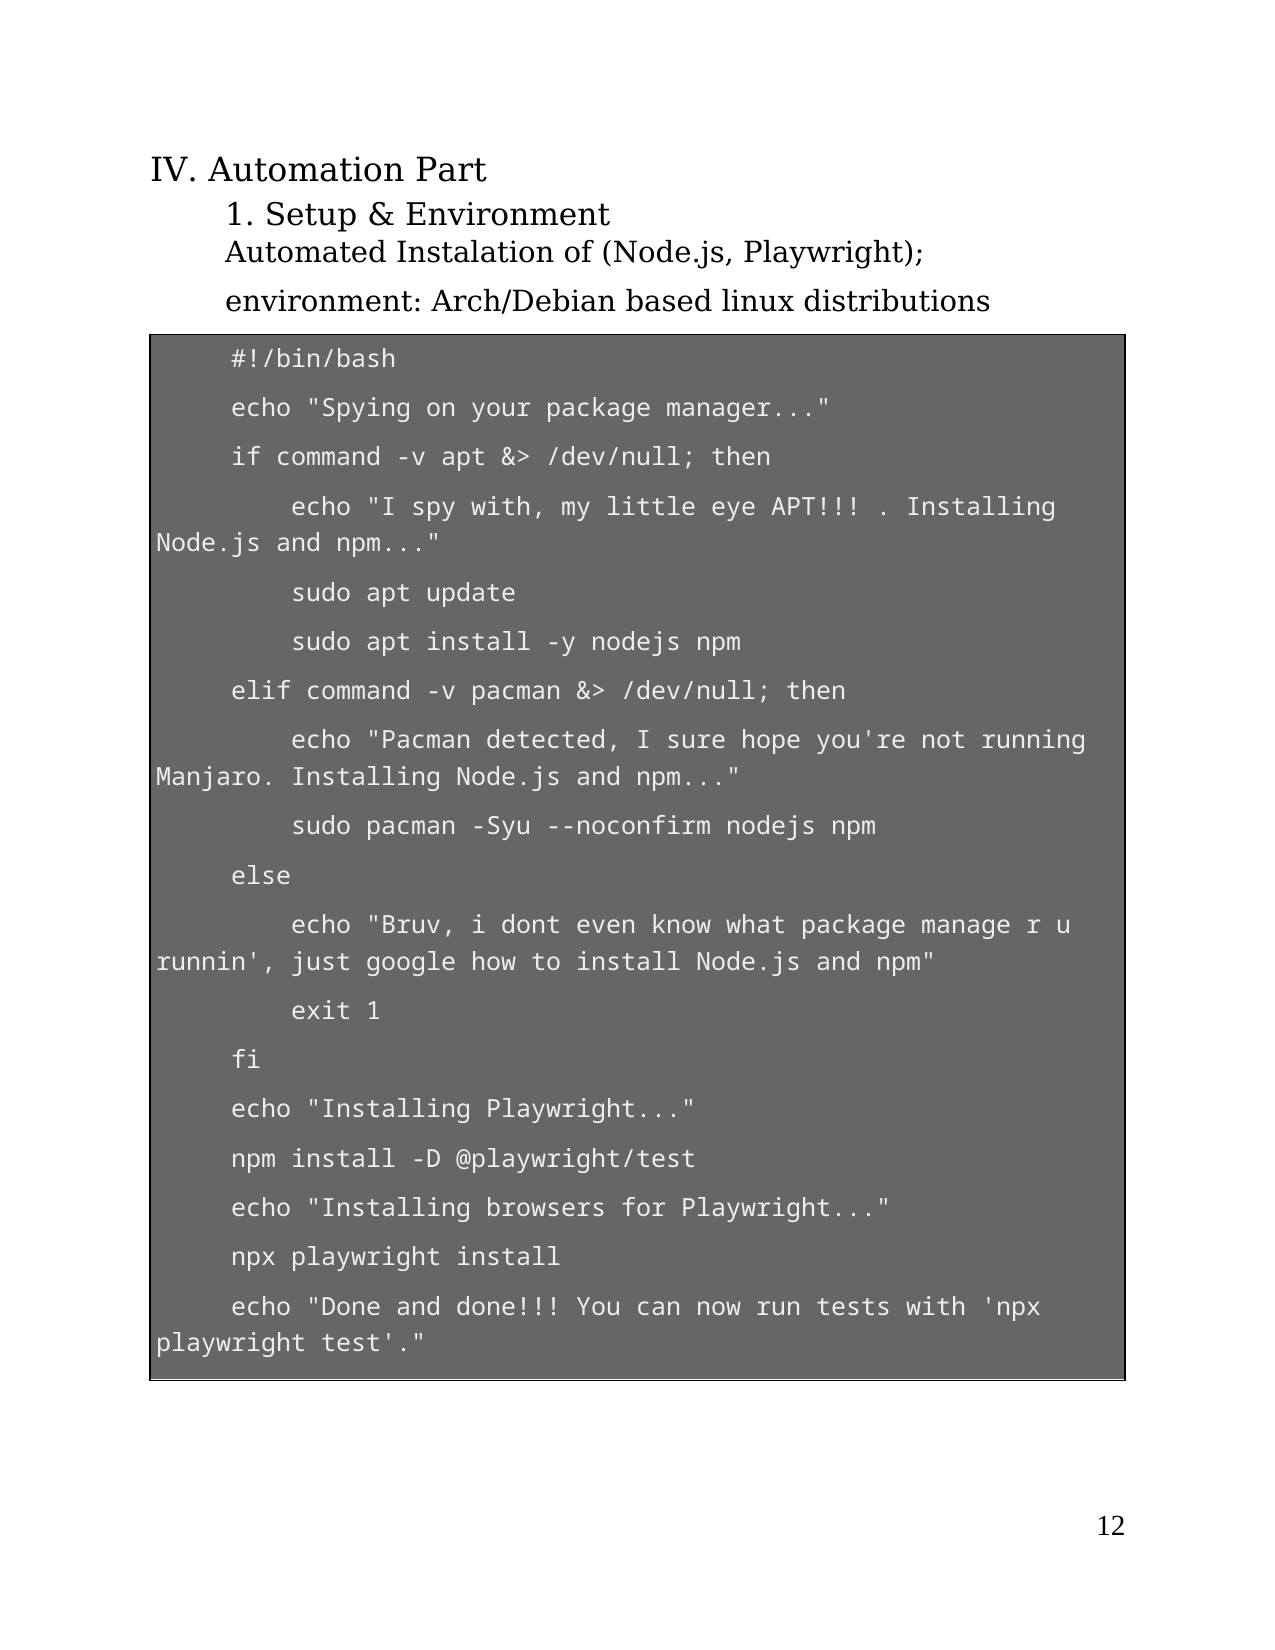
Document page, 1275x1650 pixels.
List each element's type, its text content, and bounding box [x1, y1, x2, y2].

subtitle 1. Setup & Environment [150, 196, 1125, 232]
subtitle IV. Automation Part [150, 150, 1125, 189]
text Automated Instalation of (Node.js, Playwright); [150, 235, 1125, 269]
text environment: Arch/Debian based linux distributions [150, 284, 1125, 318]
table_header #!/bin/bash echo "Spying on your package manager..." if command -v apt &> /dev/null; then echo "I spy with, my little eye APT!!! . Installing Node.js and npm..." sudo apt update sudo apt install -y nodejs npm elif command -v pacman &> /dev/null; then echo "Pacman detected, I sure hope you're not running Manjaro. Installing Node.js and npm..." sudo pacman -Syu --noconfirm nodejs npm else echo "Bruv, i dont even know what package manage r u runnin', just google how to install Node.js and npm" exit 1 fi echo "Installing Playwright..." npm install -D @playwright/test echo "Installing browsers for Playwright..." npx playwright install echo "Done and done!!! You can now run tests with 'npx playwright test'." [151, 335, 1124, 1379]
